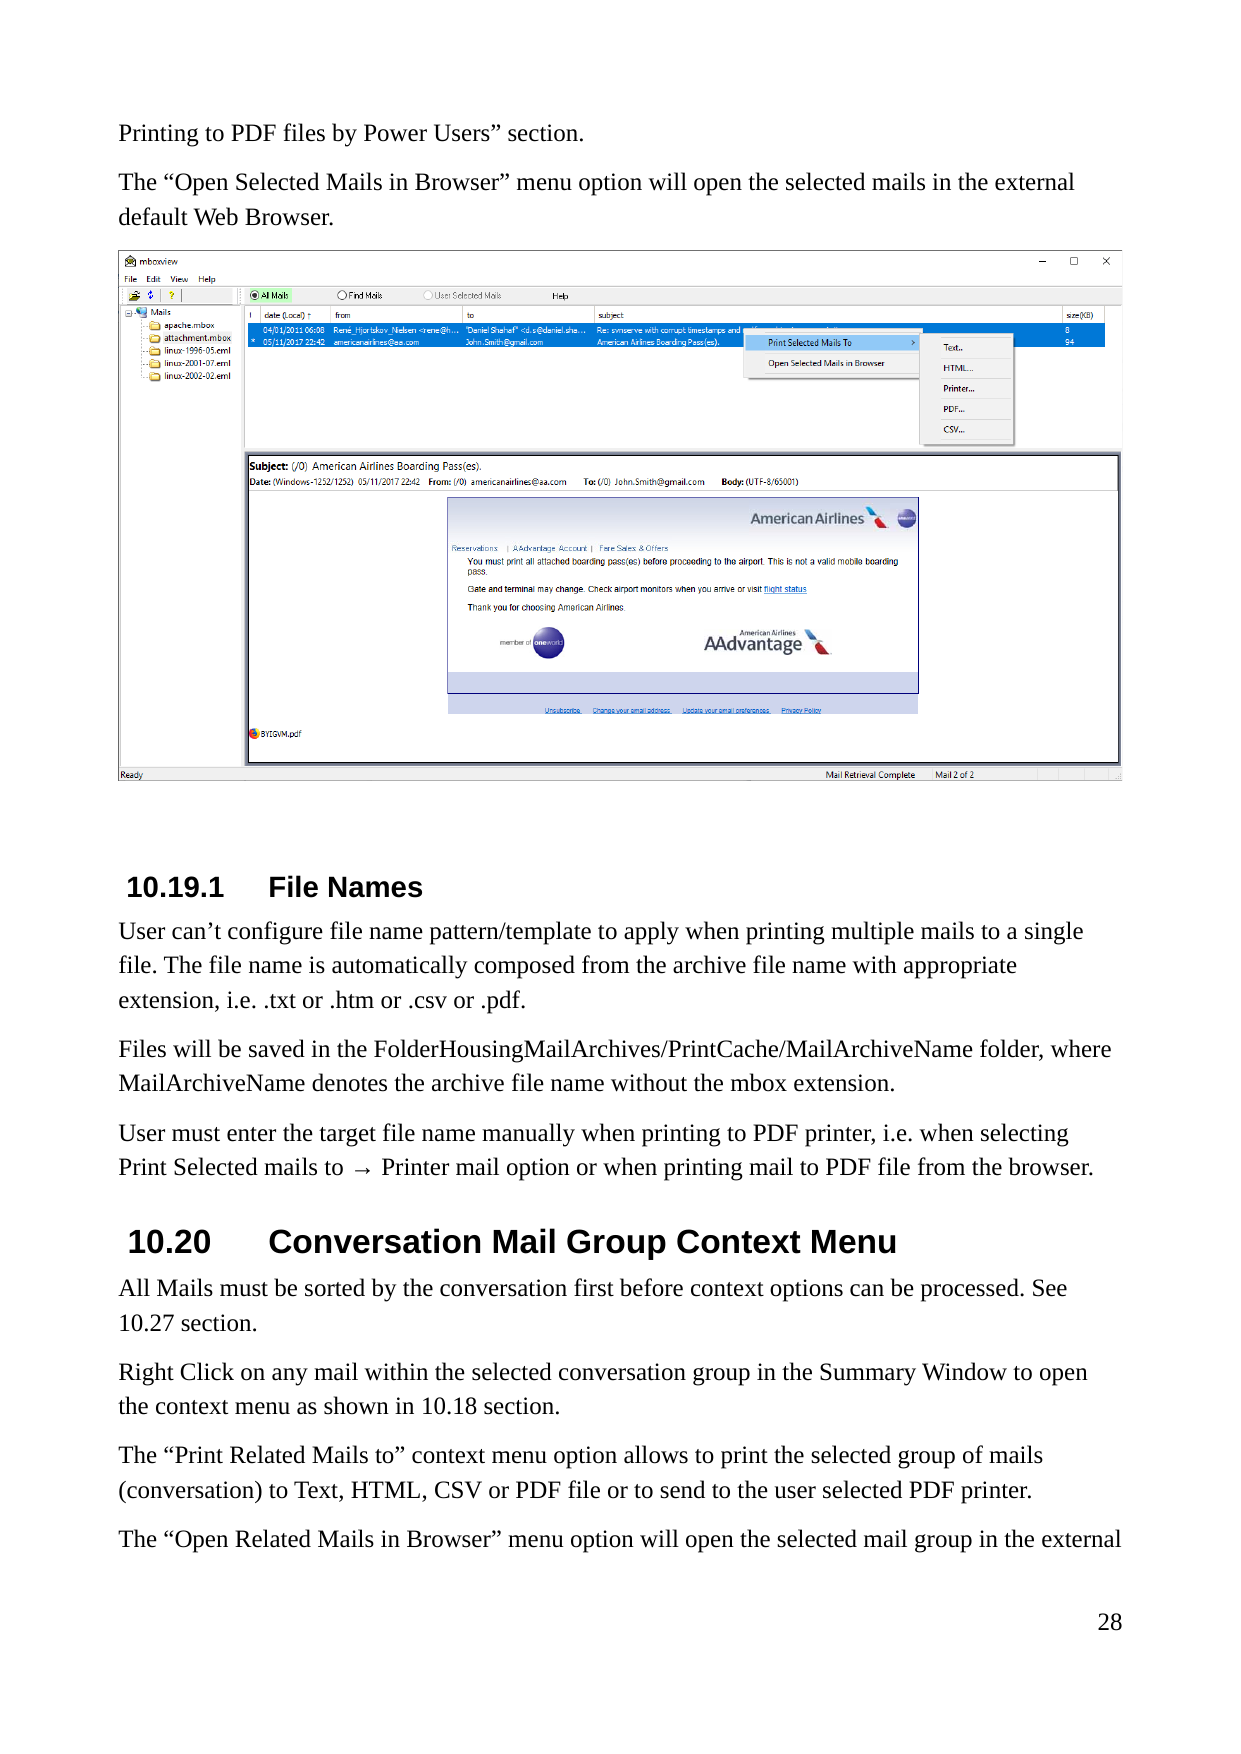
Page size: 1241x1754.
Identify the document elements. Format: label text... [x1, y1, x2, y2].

text Files will be saved in the FolderHousingMailArchives/PrintCache/MailArchiveName folder, where MailArchiveName denotes the archive file name without the mbox extension. [118, 1034, 1122, 1097]
text Right Click on any mail within the selected conversation group in the Summary Window to open the context menu as shown in 10.18 section. [118, 1357, 1122, 1420]
subtitle File Names [118, 870, 1122, 903]
text All Mails must be sorted by the conversation first before context options can be processed. See 10.27 section. [118, 1273, 1122, 1336]
text User must enter the target file name manually when printing to PDF printer, i.e. when selecting Print Selected mails to → Printer mail option or when printing mail to PDF file from the browser. [118, 1118, 1122, 1181]
subtitle Conversation Mail Group Context Menu [118, 1222, 1122, 1261]
text The “Print Related Mails to” context menu option allows to print the selected group of mails (conversation) to Text, HTML, CSV or PDF file or to send to the user selected PDF printer. [118, 1440, 1122, 1503]
text The “Open Selected Mails in Browser” menu option will open the selected mails in the external default Web Browser. [118, 167, 1122, 230]
text User can’t configure file name pattern/template to apply when printing multiple mails to a single file. The file name is automatically composed from the archive file name with appropriate extension, i.e. .txt or .htm or .csv or .pdf. [118, 916, 1122, 1014]
text The “Open Related Mails in Browser” menu option will open the selected mail group in the external [118, 1524, 1122, 1552]
picture [118, 250, 1123, 781]
text Printing to PDF files by Power Users” section. [118, 118, 1122, 147]
